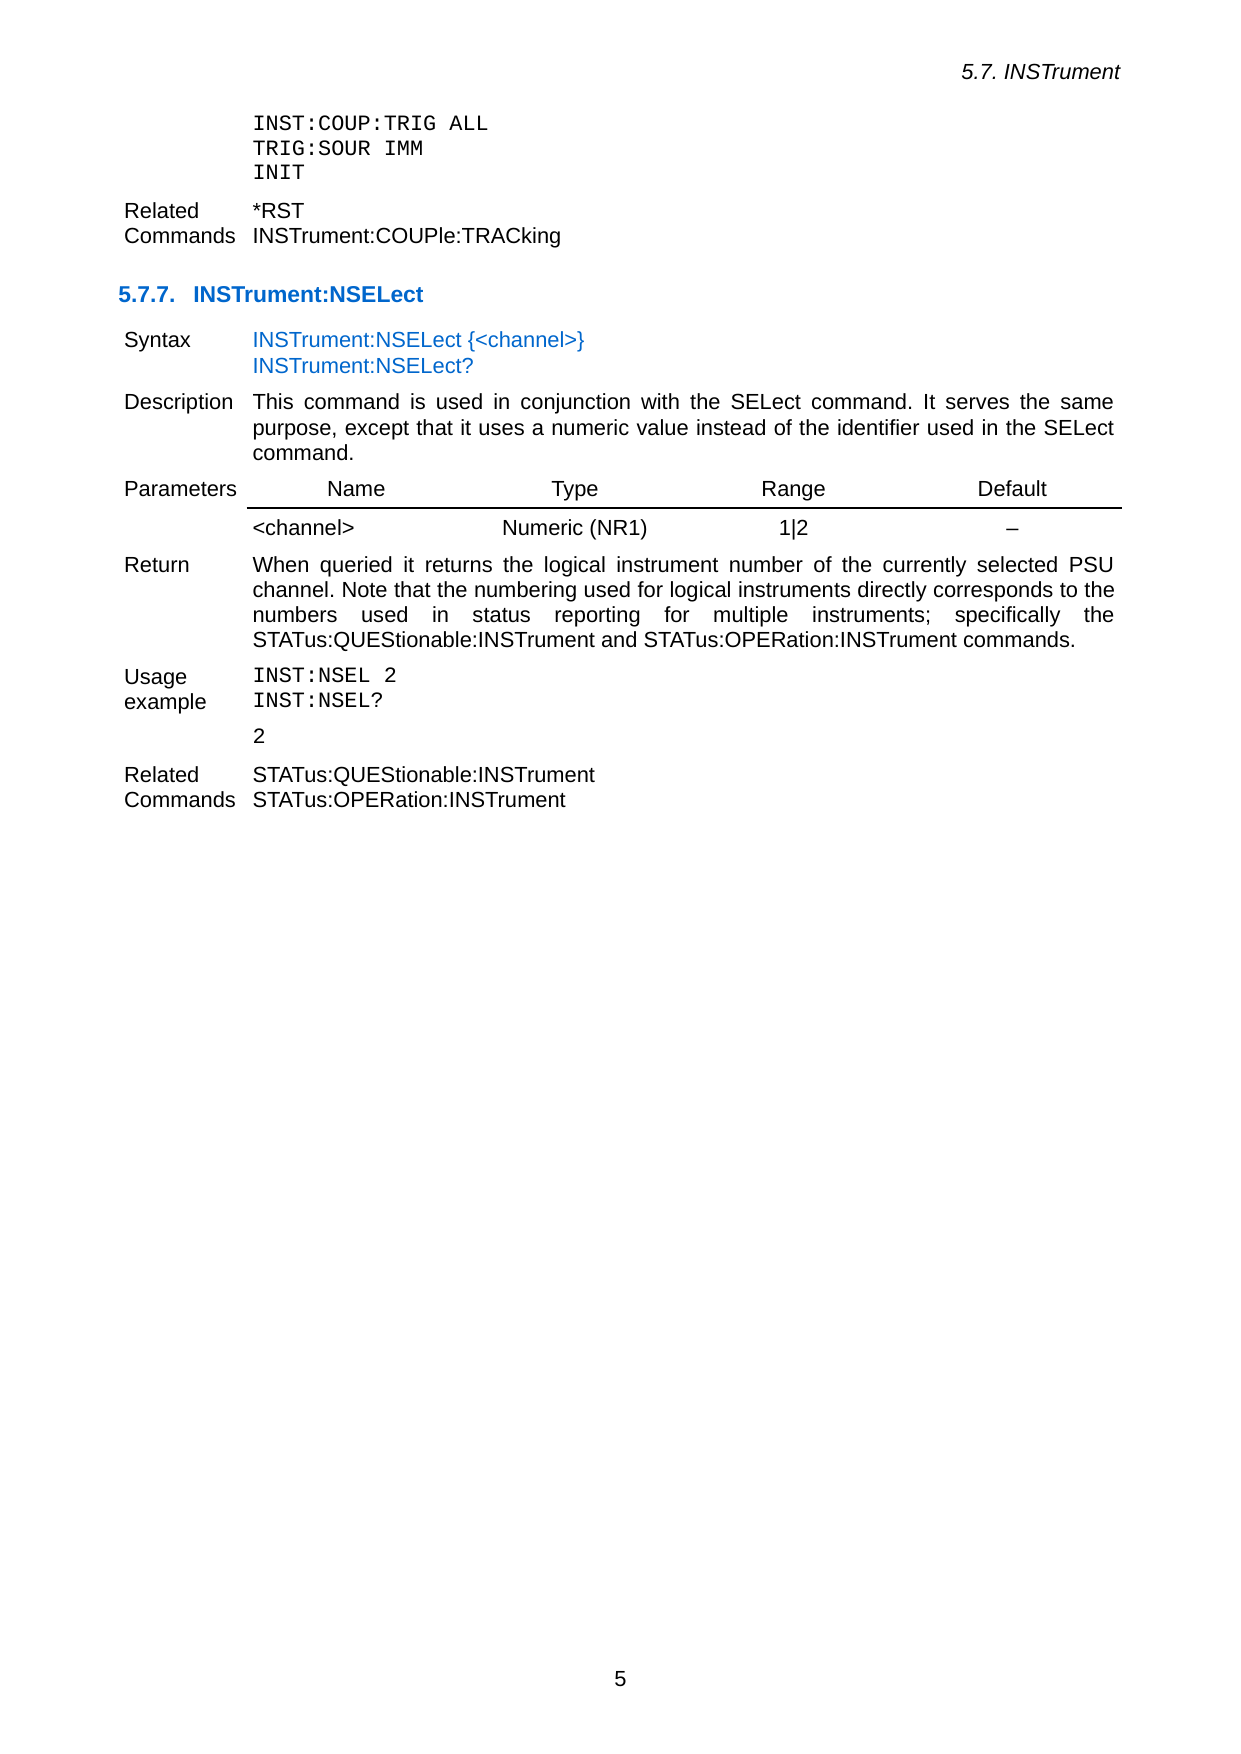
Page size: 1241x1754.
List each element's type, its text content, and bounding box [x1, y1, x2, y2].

table_cell Type [465, 471, 684, 507]
table_cell [118, 106, 247, 192]
table_cell 1|2 [684, 509, 903, 546]
table_cell Name [247, 471, 465, 507]
subtitle INSTrument:NSELect [118, 281, 1122, 307]
table_header INSTrument:NSELect {<channel>} INSTrument:NSELect? [247, 322, 1122, 383]
table_cell INST:NSEL 2 INST:NSEL? 2 [247, 658, 1122, 756]
table_header Syntax [118, 322, 247, 383]
table_cell Description [118, 384, 247, 471]
table_cell Related Commands [118, 192, 247, 254]
table_cell Return [118, 546, 247, 658]
table_cell – [903, 509, 1122, 546]
table_cell Numeric (NR1) [465, 509, 684, 546]
table_cell Usage example [118, 658, 247, 756]
table_cell Related Commands [118, 756, 247, 818]
table_cell When queried it returns the logical instrument number of the currently selected PSU channel. Note that the numbering used for logical instruments directly corresponds to the numbers used in status reporting for multiple instruments; specifically the STATus:QUEStionable:INSTrument and STATus:OPERation:INSTrument commands. [247, 546, 1122, 658]
table_cell <channel> [247, 509, 465, 546]
table_cell INST:COUP:TRIG ALL TRIG:SOUR IMM INIT [247, 106, 1122, 192]
table_cell Parameters [118, 471, 247, 546]
table_cell STATus:QUEStionable:INSTrument STATus:OPERation:INSTrument [247, 756, 1122, 818]
table_cell Default [903, 471, 1122, 507]
table_cell This command is used in conjunction with the SELect command. It serves the same purpose, except that it uses a numeric value instead of the identifier used in the SELect command. [247, 384, 1122, 471]
table_cell *RST INSTrument:COUPle:TRACking [247, 192, 1122, 254]
table_cell Range [684, 471, 903, 507]
